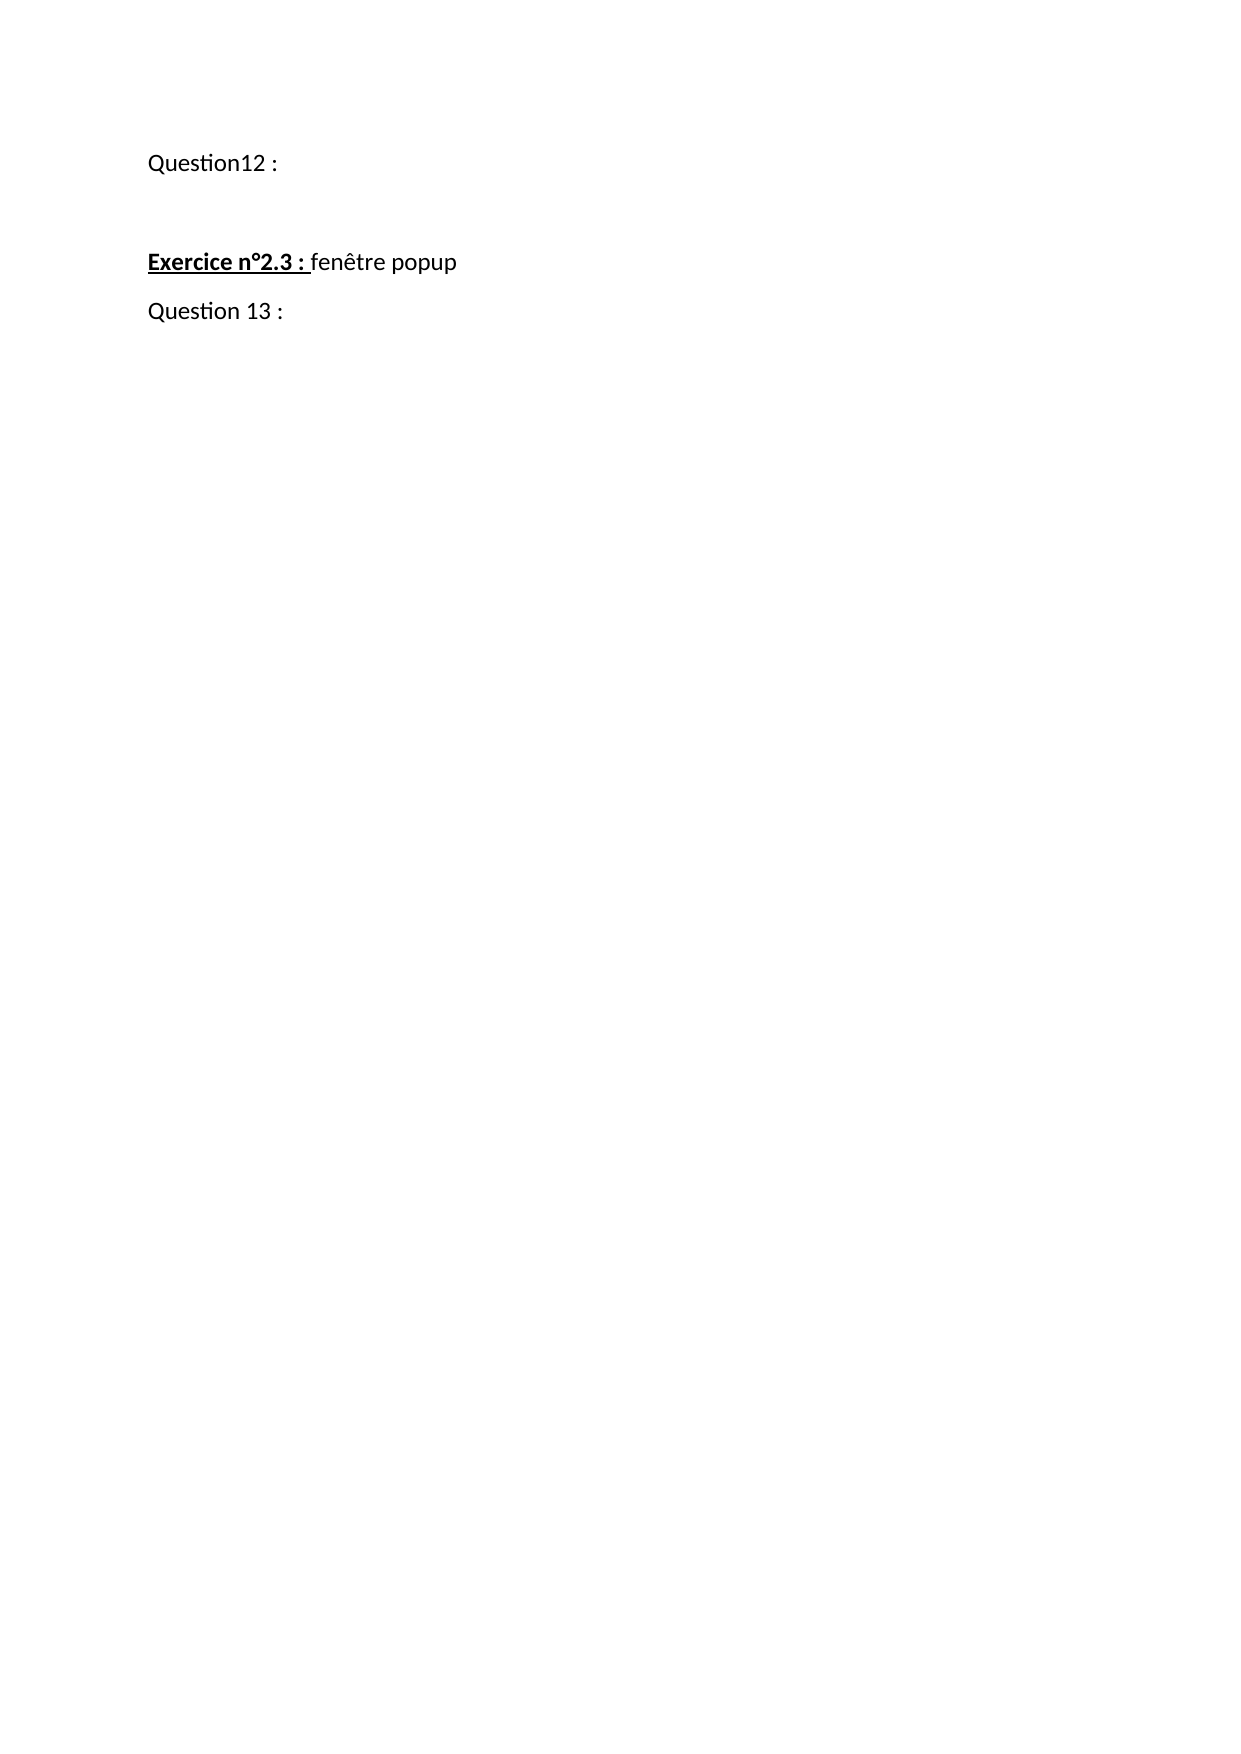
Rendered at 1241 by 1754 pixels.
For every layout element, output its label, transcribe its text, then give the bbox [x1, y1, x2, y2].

text Exercice n°2.3 : fenêtre popup [148, 246, 1093, 277]
text Question 13 : [148, 295, 1093, 326]
text Question12 : [148, 148, 1093, 178]
